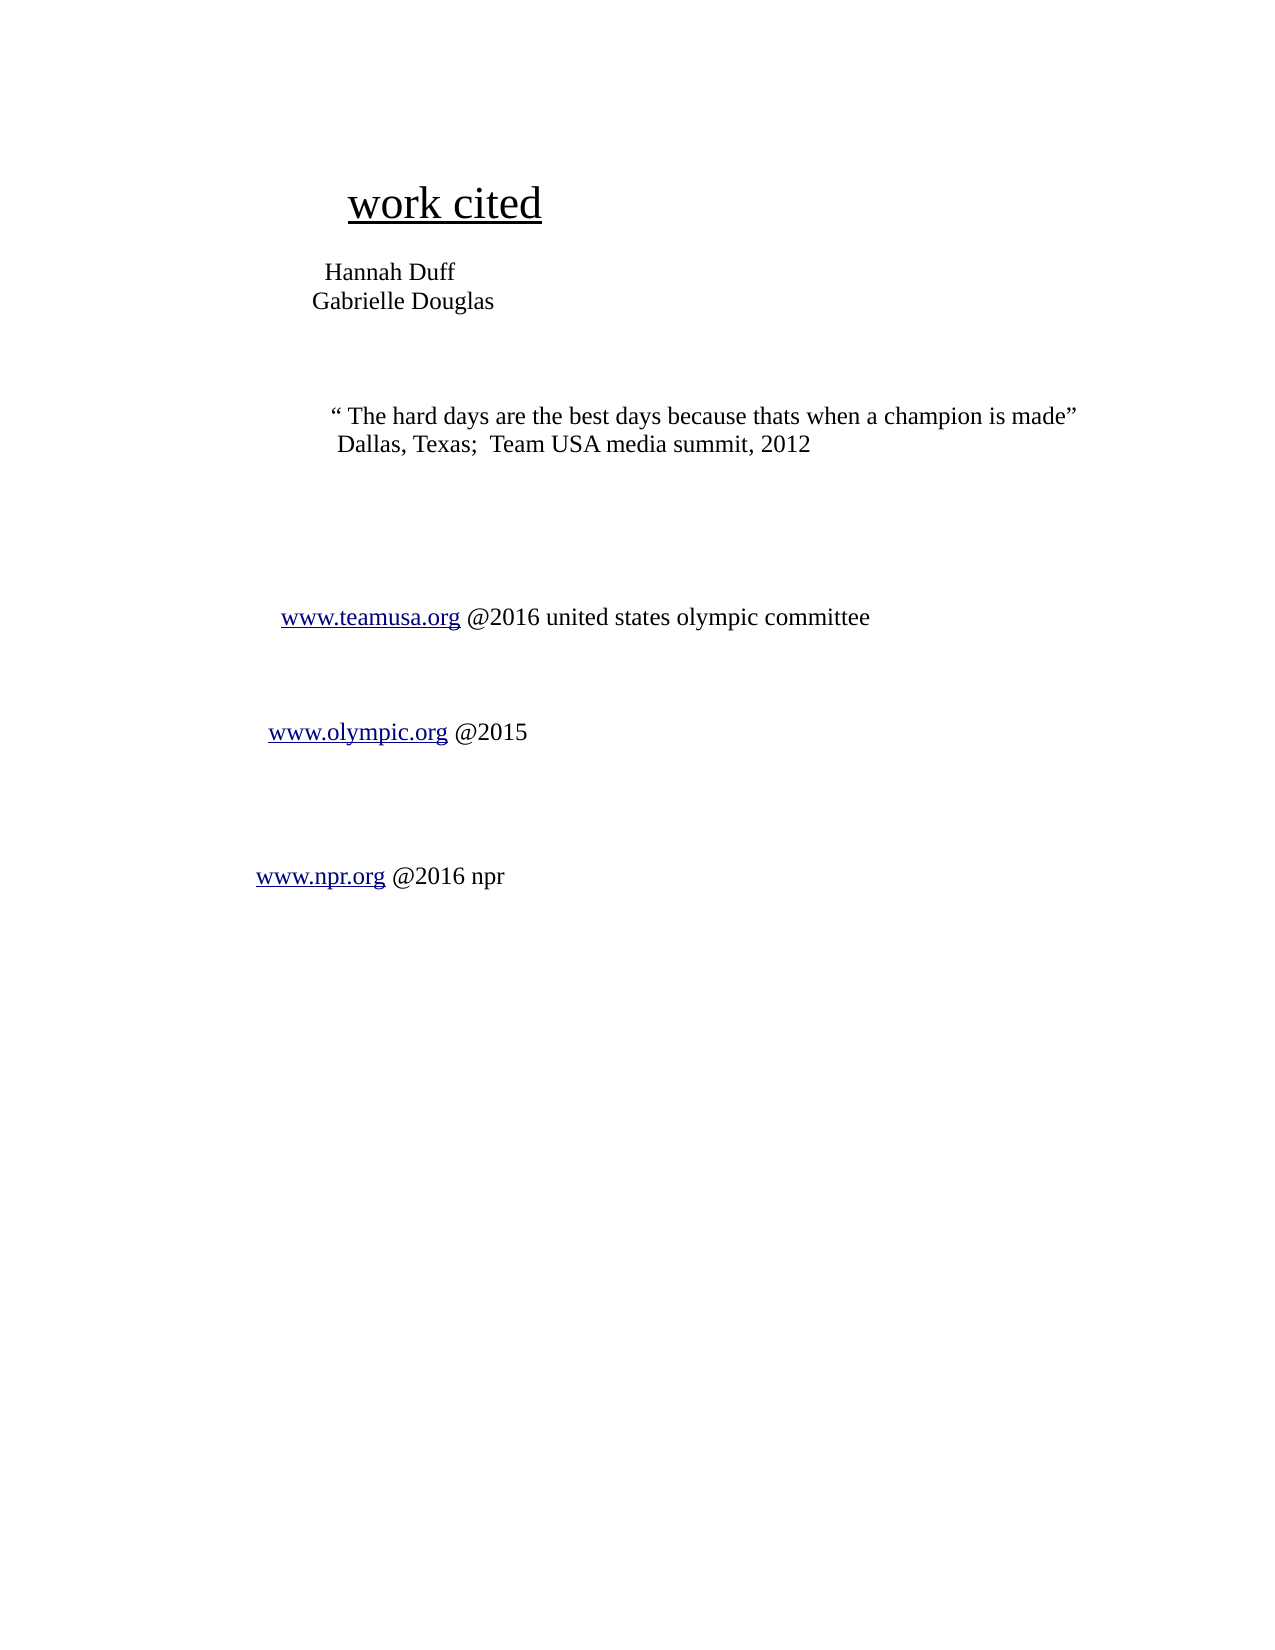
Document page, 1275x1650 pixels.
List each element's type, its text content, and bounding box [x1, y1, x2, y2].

text “ The hard days are the best days because thats when a champion is made” [118, 401, 1157, 429]
text www.npr.org @2016 npr [118, 861, 1157, 889]
text Gabrielle Douglas [118, 286, 1157, 314]
text www.olympic.org @2015 [118, 717, 1157, 746]
text Dallas, Texas; Team USA media summit, 2012 [118, 429, 1157, 458]
text www.teamusa.org @2016 united states olympic committee [118, 602, 1157, 631]
text Hannah Duff [118, 257, 1157, 286]
text work cited [118, 176, 1157, 228]
